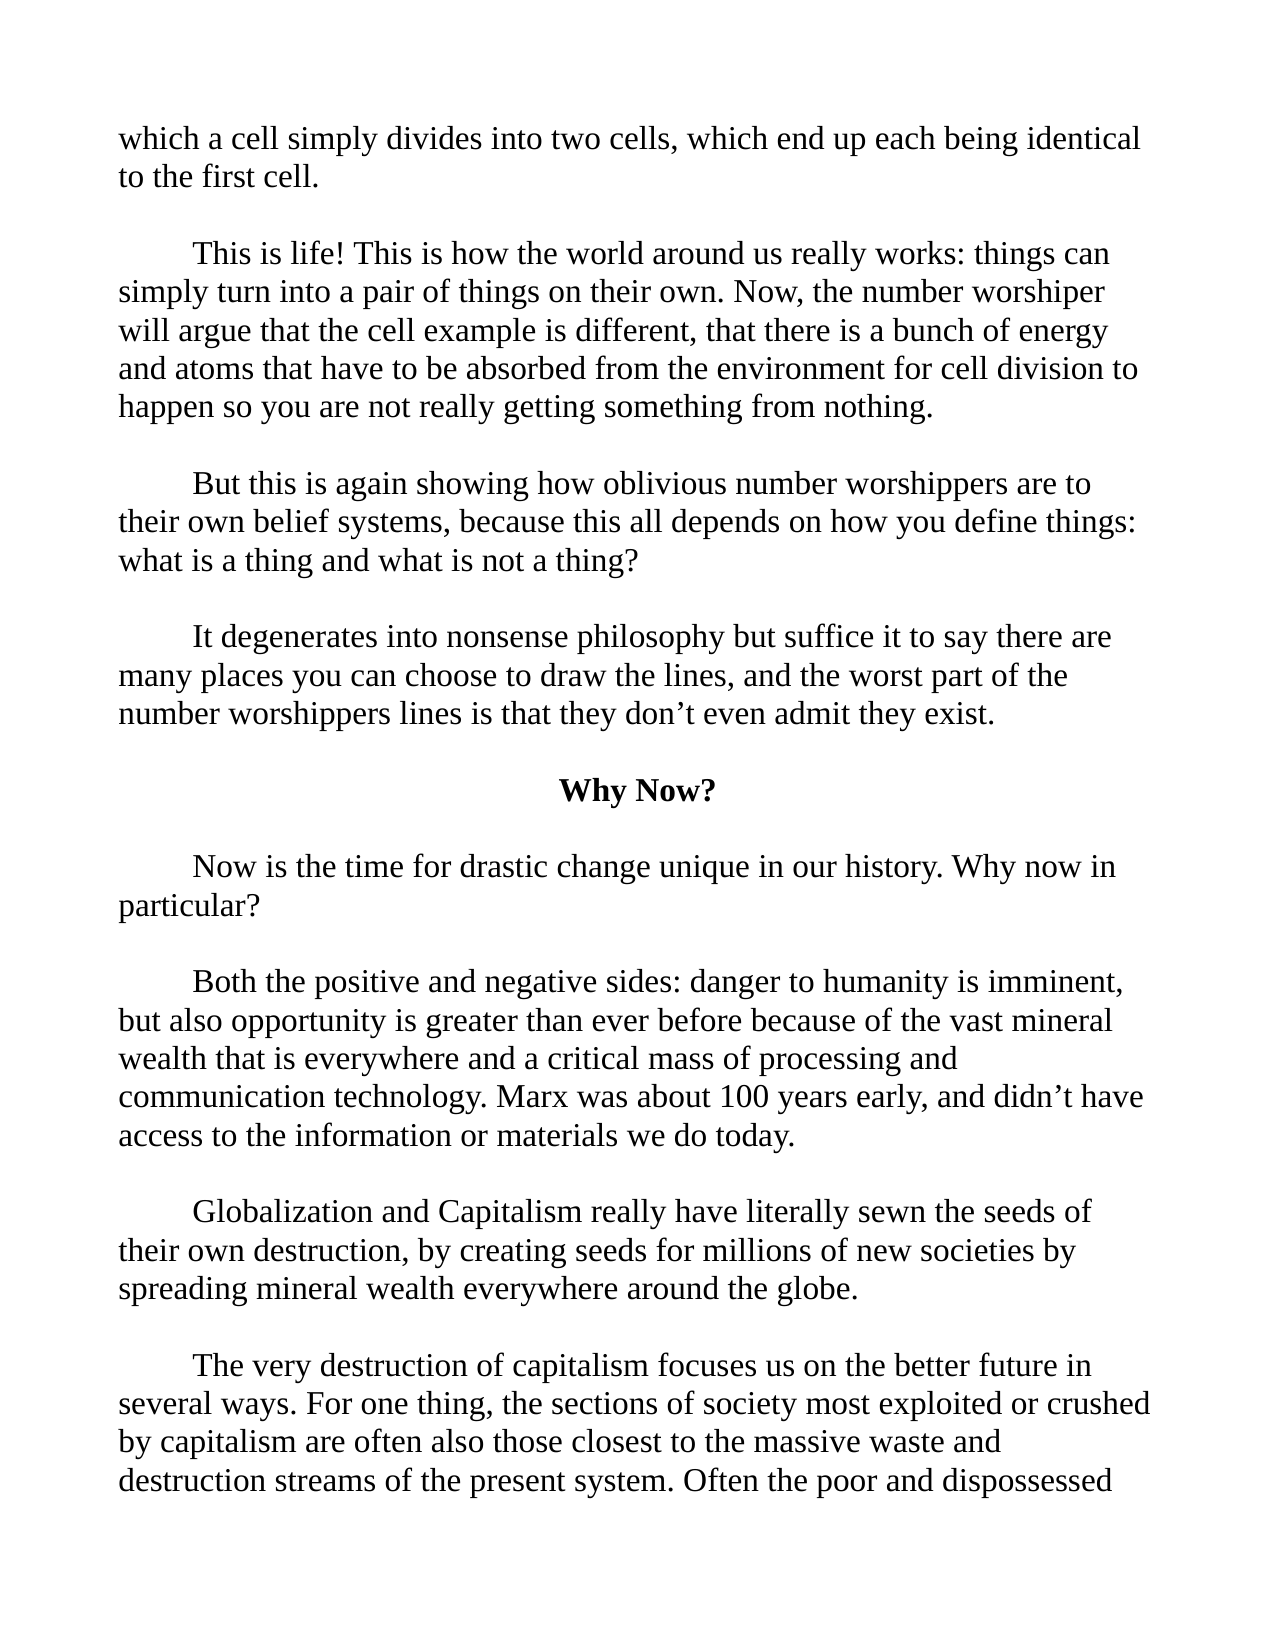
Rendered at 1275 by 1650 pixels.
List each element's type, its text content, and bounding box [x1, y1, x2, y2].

text Both the positive and negative sides: danger to humanity is imminent, but also opportunity is greater than ever before because of the vast mineral wealth that is everywhere and a critical mass of processing and communication technology. Marx was about 100 years early, and didn’t have access to the information or materials we do today. [118, 961, 1157, 1153]
text The very destruction of capitalism focuses us on the better future in several ways. For one thing, the sections of society most exploited or crushed by capitalism are often also those closest to the massive waste and destruction streams of the present system. Often the poor and dispossessed [118, 1345, 1157, 1498]
text But this is again showing how oblivious number worshippers are to their own belief systems, because this all depends on how you define things: what is a thing and what is not a thing? [118, 463, 1157, 578]
text This is life! This is how the world around us really works: things can simply turn into a pair of things on their own. Now, the number worshiper will argue that the cell example is different, that there is a bunch of energy and atoms that have to be absorbed from the environment for cell division to happen so you are not really getting something from nothing. [118, 233, 1157, 425]
text Now is the time for drastic change unique in our history. Why now in particular? [118, 846, 1157, 923]
text Why Now? [118, 770, 1157, 808]
text It degenerates into nonsense philosophy but suffice it to say there are many places you can choose to draw the lines, and the worst part of the number worshippers lines is that they don’t even admit they exist. [118, 616, 1157, 731]
text Globalization and Capitalism really have literally sewn the seeds of their own destruction, by creating seeds for millions of new societies by spreading mineral wealth everywhere around the globe. [118, 1191, 1157, 1306]
text which a cell simply divides into two cells, which end up each being identical to the first cell. [118, 118, 1157, 195]
